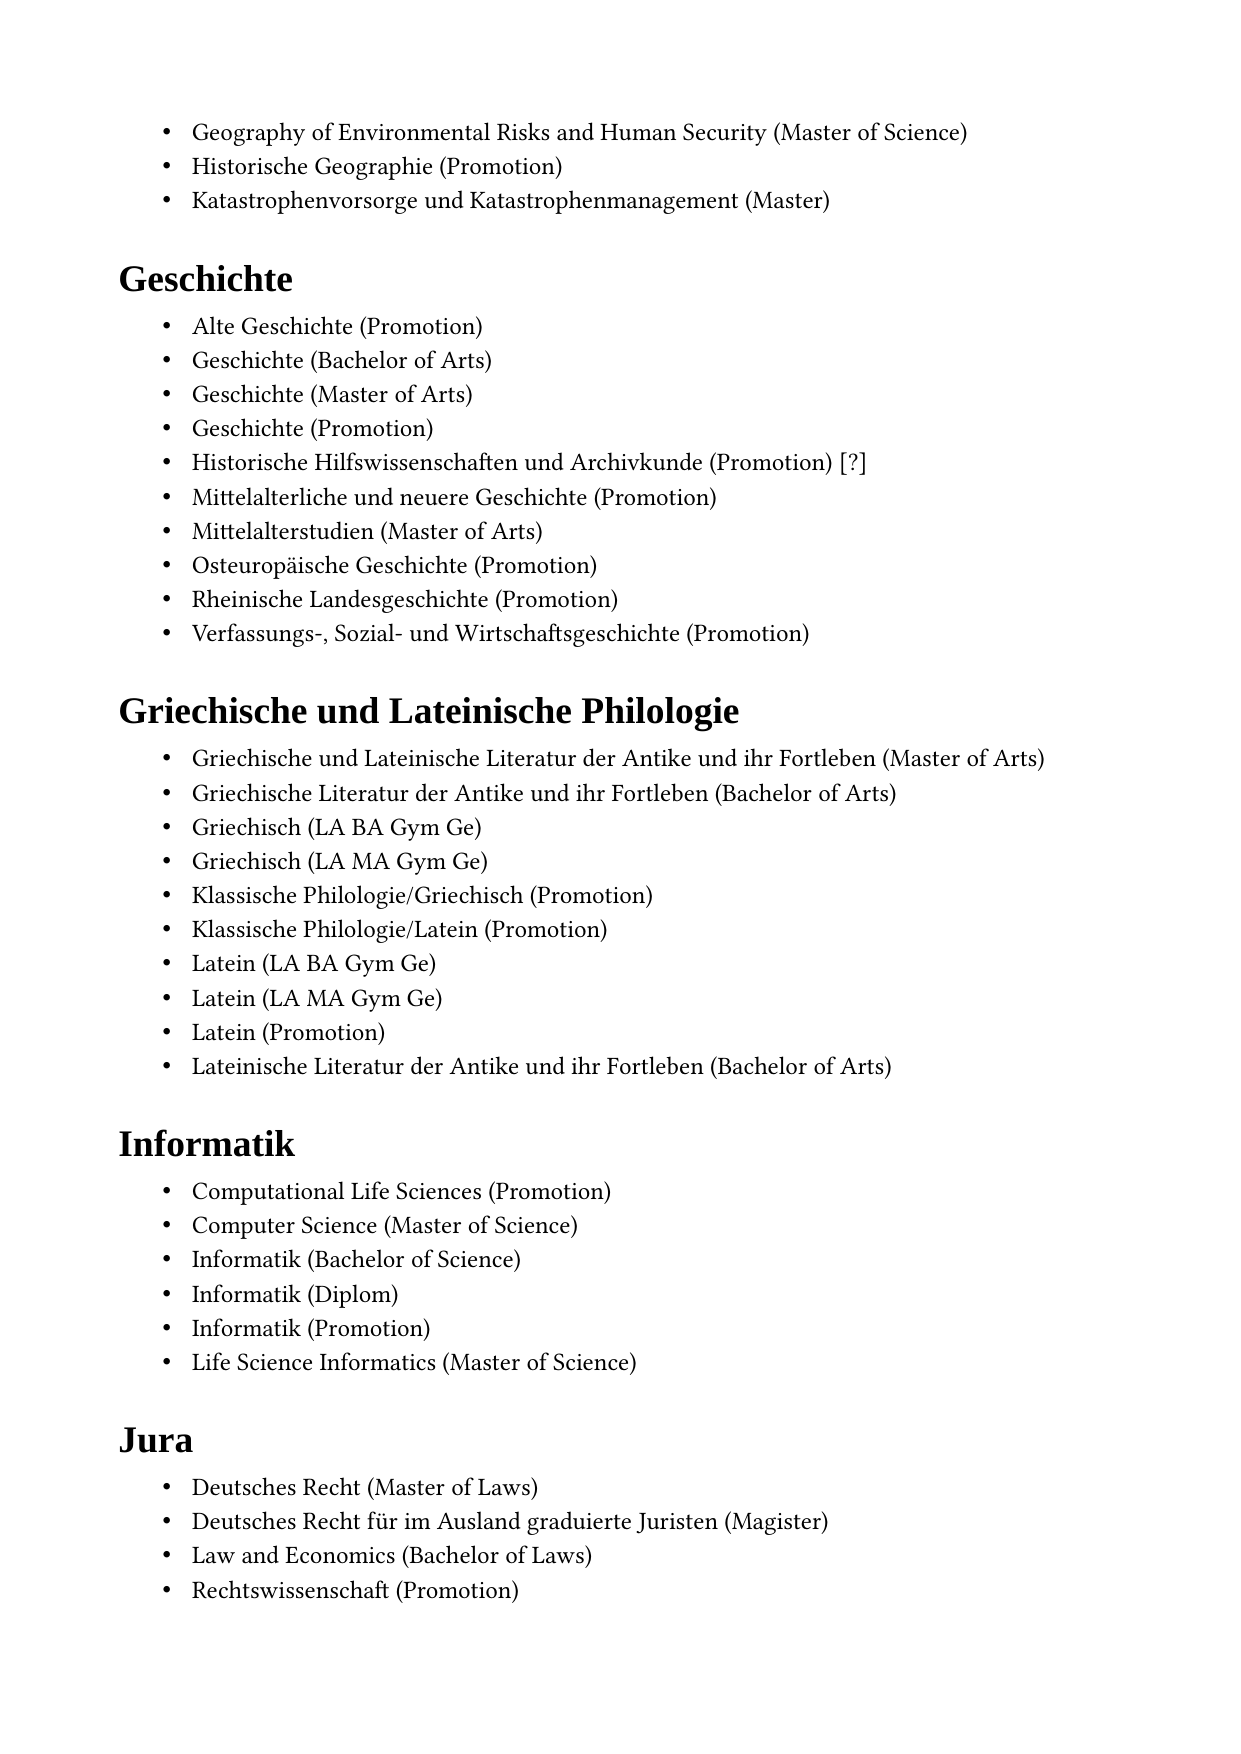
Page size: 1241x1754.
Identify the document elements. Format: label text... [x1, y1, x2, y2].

list Griechische und Lateinische Literatur der Antike und ihr Fortleben (Master of Arts) [162, 744, 1122, 773]
list Klassische Philologie/Griechisch (Promotion) [162, 881, 1122, 909]
list Historische Geographie (Promotion) [162, 152, 1122, 181]
subtitle Griechische und Lateinische Philologie [118, 689, 1122, 732]
list Latein (Promotion) [162, 1018, 1122, 1046]
list Computer Science (Master of Science) [162, 1211, 1122, 1240]
list Griechisch (LA BA Gym Ge) [162, 813, 1122, 841]
list Klassische Philologie/Latein (Promotion) [162, 915, 1122, 944]
subtitle Informatik [118, 1121, 1122, 1164]
list Historische Hilfswissenschaften und Archivkunde (Promotion) [?] [162, 448, 1122, 477]
subtitle Jura [118, 1417, 1122, 1461]
list Law and Economics (Bachelor of Laws) [162, 1541, 1122, 1570]
list Computational Life Sciences (Promotion) [162, 1177, 1122, 1206]
list Mittelalterliche und neuere Geschichte (Promotion) [162, 482, 1122, 511]
list Deutsches Recht (Master of Laws) [162, 1473, 1122, 1502]
list Deutsches Recht für im Ausland graduierte Juristen (Magister) [162, 1507, 1122, 1536]
subtitle Geschichte [118, 256, 1122, 299]
list Informatik (Bachelor of Science) [162, 1245, 1122, 1274]
list Informatik (Diplom) [162, 1279, 1122, 1308]
list Geography of Environmental Risks and Human Security (Master of Science) [162, 118, 1122, 147]
list Rechtswissenschaft (Promotion) [162, 1576, 1122, 1604]
list Alte Geschichte (Promotion) [162, 312, 1122, 340]
list Latein (LA BA Gym Ge) [162, 949, 1122, 978]
list Mittelalterstudien (Master of Arts) [162, 517, 1122, 545]
list Informatik (Promotion) [162, 1314, 1122, 1342]
list Osteuropäische Geschichte (Promotion) [162, 551, 1122, 579]
list Griechische Literatur der Antike und ihr Fortleben (Bachelor of Arts) [162, 778, 1122, 807]
list Griechisch (LA MA Gym Ge) [162, 847, 1122, 875]
list Geschichte (Master of Arts) [162, 380, 1122, 408]
list Verfassungs-, Sozial- und Wirtschaftsgeschichte (Promotion) [162, 619, 1122, 648]
list Rheinische Landesgeschichte (Promotion) [162, 585, 1122, 613]
list Lateinische Literatur der Antike und ihr Fortleben (Bachelor of Arts) [162, 1052, 1122, 1080]
list Life Science Informatics (Master of Science) [162, 1348, 1122, 1376]
list Geschichte (Promotion) [162, 414, 1122, 443]
list Latein (LA MA Gym Ge) [162, 983, 1122, 1012]
list Katastrophenvorsorge und Katastrophenmanagement (Master) [162, 186, 1122, 215]
list Geschichte (Bachelor of Arts) [162, 346, 1122, 374]
